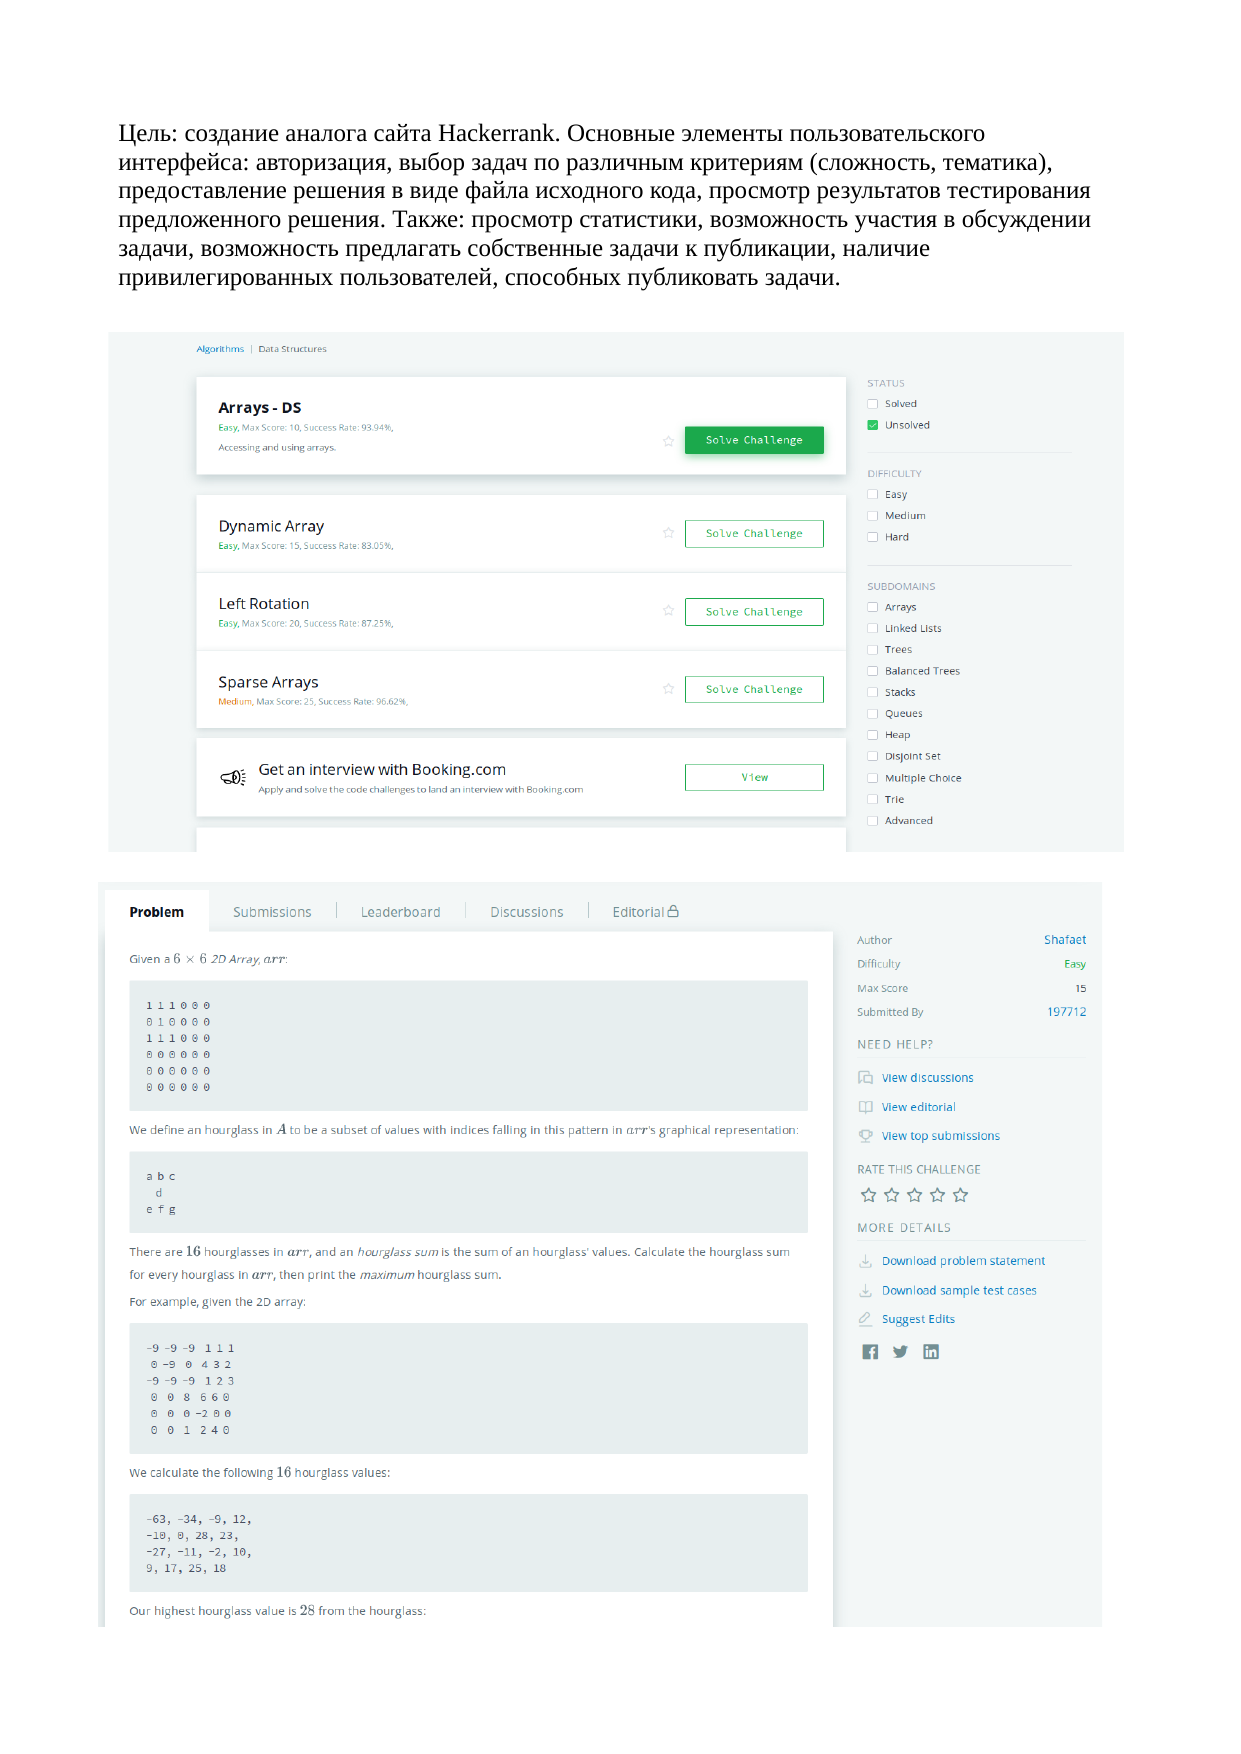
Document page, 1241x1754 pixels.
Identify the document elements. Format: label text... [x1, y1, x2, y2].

picture [108, 332, 1124, 852]
text Цель: создание аналога сайта Hackerrank. Основные элементы пользовательского интерфейса: авторизация, выбор задач по различным критериям (сложность, тематика), предоставление решения в виде файла исходного кода, просмотр результатов тестирования предложенного решения. Также: просмотр статистики, возможность участия в обсуждении задачи, возможность предлагать собственные задачи к публикации, наличие привилегированных пользователей, способных публиковать задачи. [118, 118, 1122, 291]
picture [98, 882, 1103, 1627]
